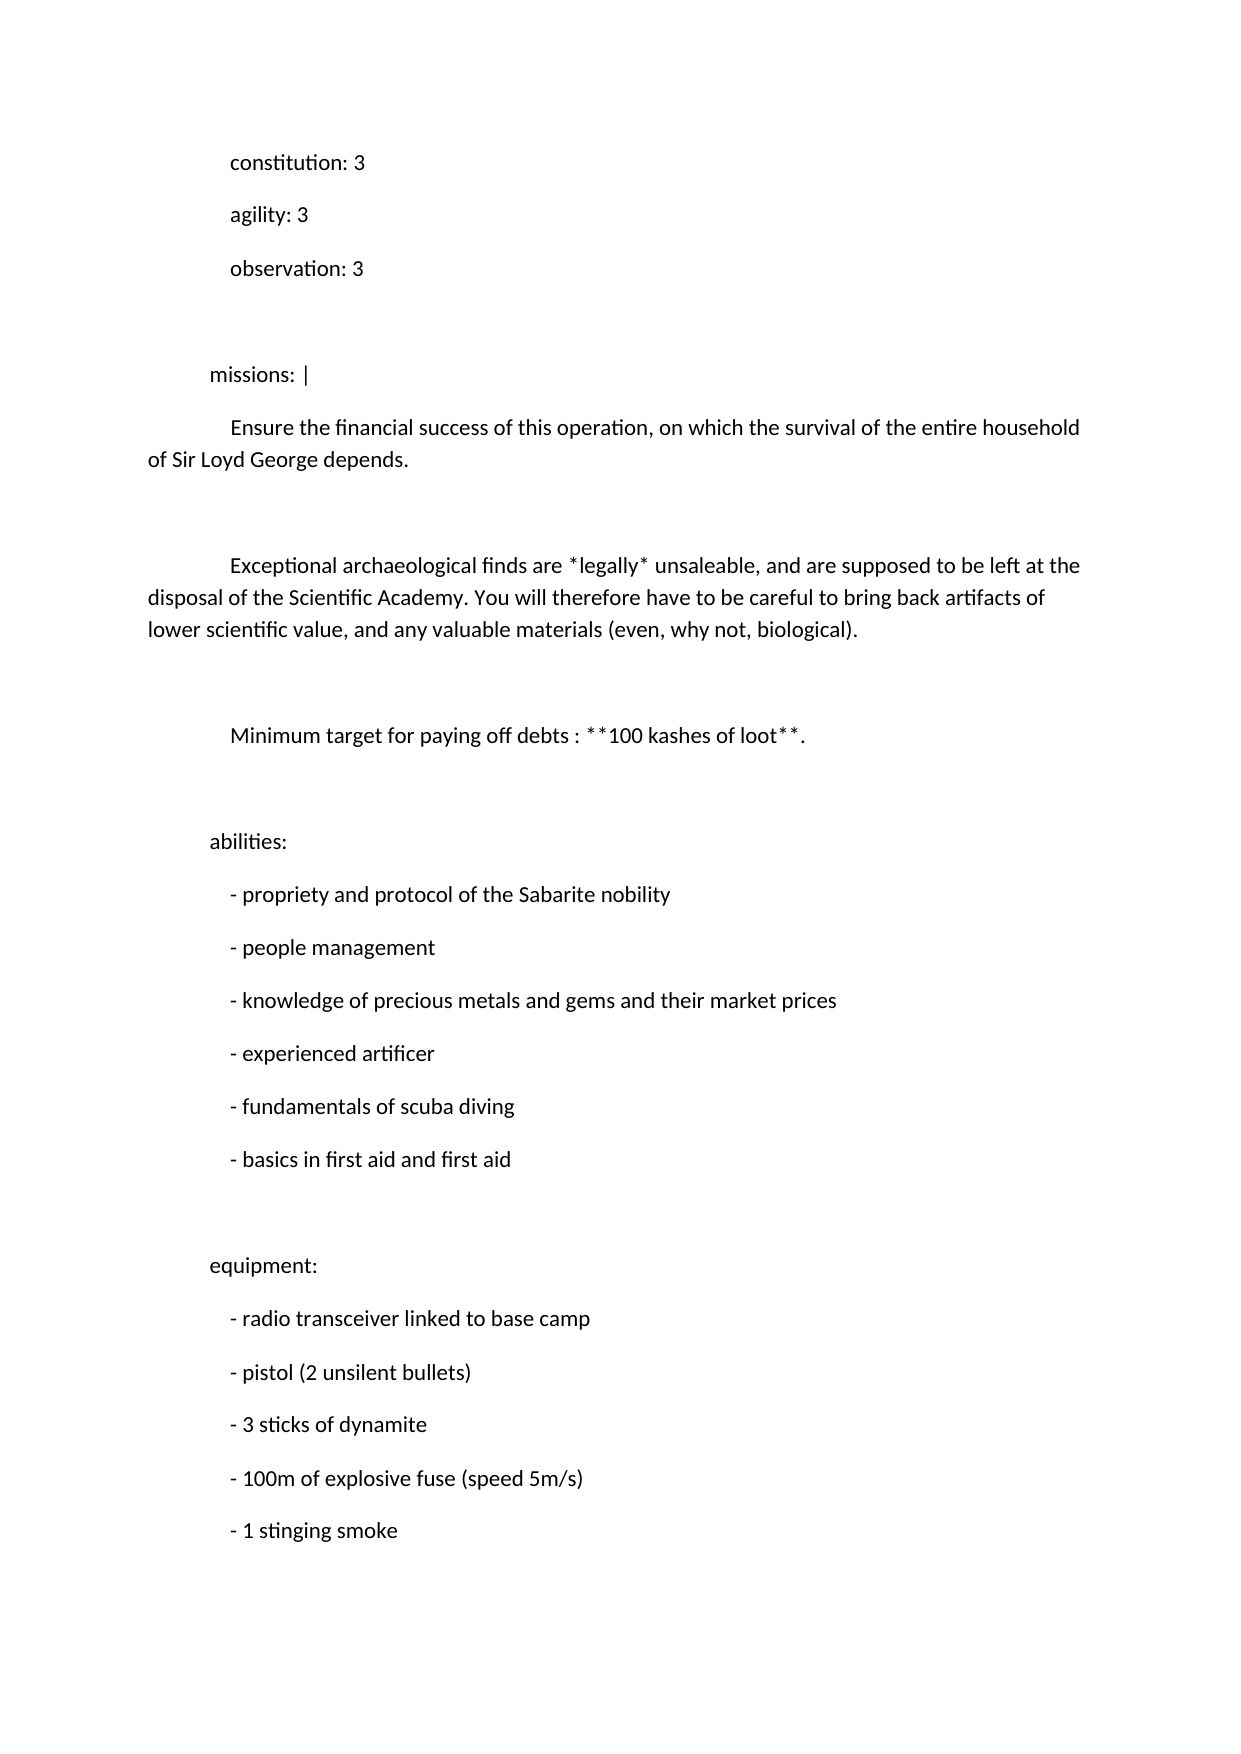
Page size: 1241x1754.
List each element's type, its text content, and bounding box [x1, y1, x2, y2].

text missions: | [148, 360, 1093, 388]
text Ensure the financial success of this operation, on which the survival of the entire household of Sir Loyd George depends. [148, 413, 1093, 473]
text - 3 sticks of dynamite [148, 1411, 1093, 1439]
text - basics in first aid and first aid [148, 1146, 1093, 1173]
text - 1 stinging smoke [148, 1517, 1093, 1545]
text - pistol (2 unsilent bullets) [148, 1358, 1093, 1386]
text Minimum target for paying off debts : **100 kashes of loot**. [148, 721, 1093, 749]
text observation: 3 [148, 254, 1093, 282]
text equipment: [148, 1252, 1093, 1279]
text abilities: [148, 827, 1093, 855]
text - people management [148, 933, 1093, 961]
text - knowledge of precious metals and gems and their market prices [148, 986, 1093, 1014]
text - 100m of explosive fuse (speed 5m/s) [148, 1464, 1093, 1492]
text - experienced artificer [148, 1039, 1093, 1067]
text constitution: 3 [148, 148, 1093, 176]
text - radio transceiver linked to base camp [148, 1304, 1093, 1333]
text - propriety and protocol of the Sabarite nobility [148, 880, 1093, 908]
text agility: 3 [148, 201, 1093, 229]
text Exceptional archaeological finds are *legally* unsaleable, and are supposed to be left at the disposal of the Scientific Academy. You will therefore have to be careful to bring back artifacts of lower scientific value, and any valuable materials (even, why not, biological). [148, 551, 1093, 643]
text - fundamentals of scuba diving [148, 1092, 1093, 1121]
